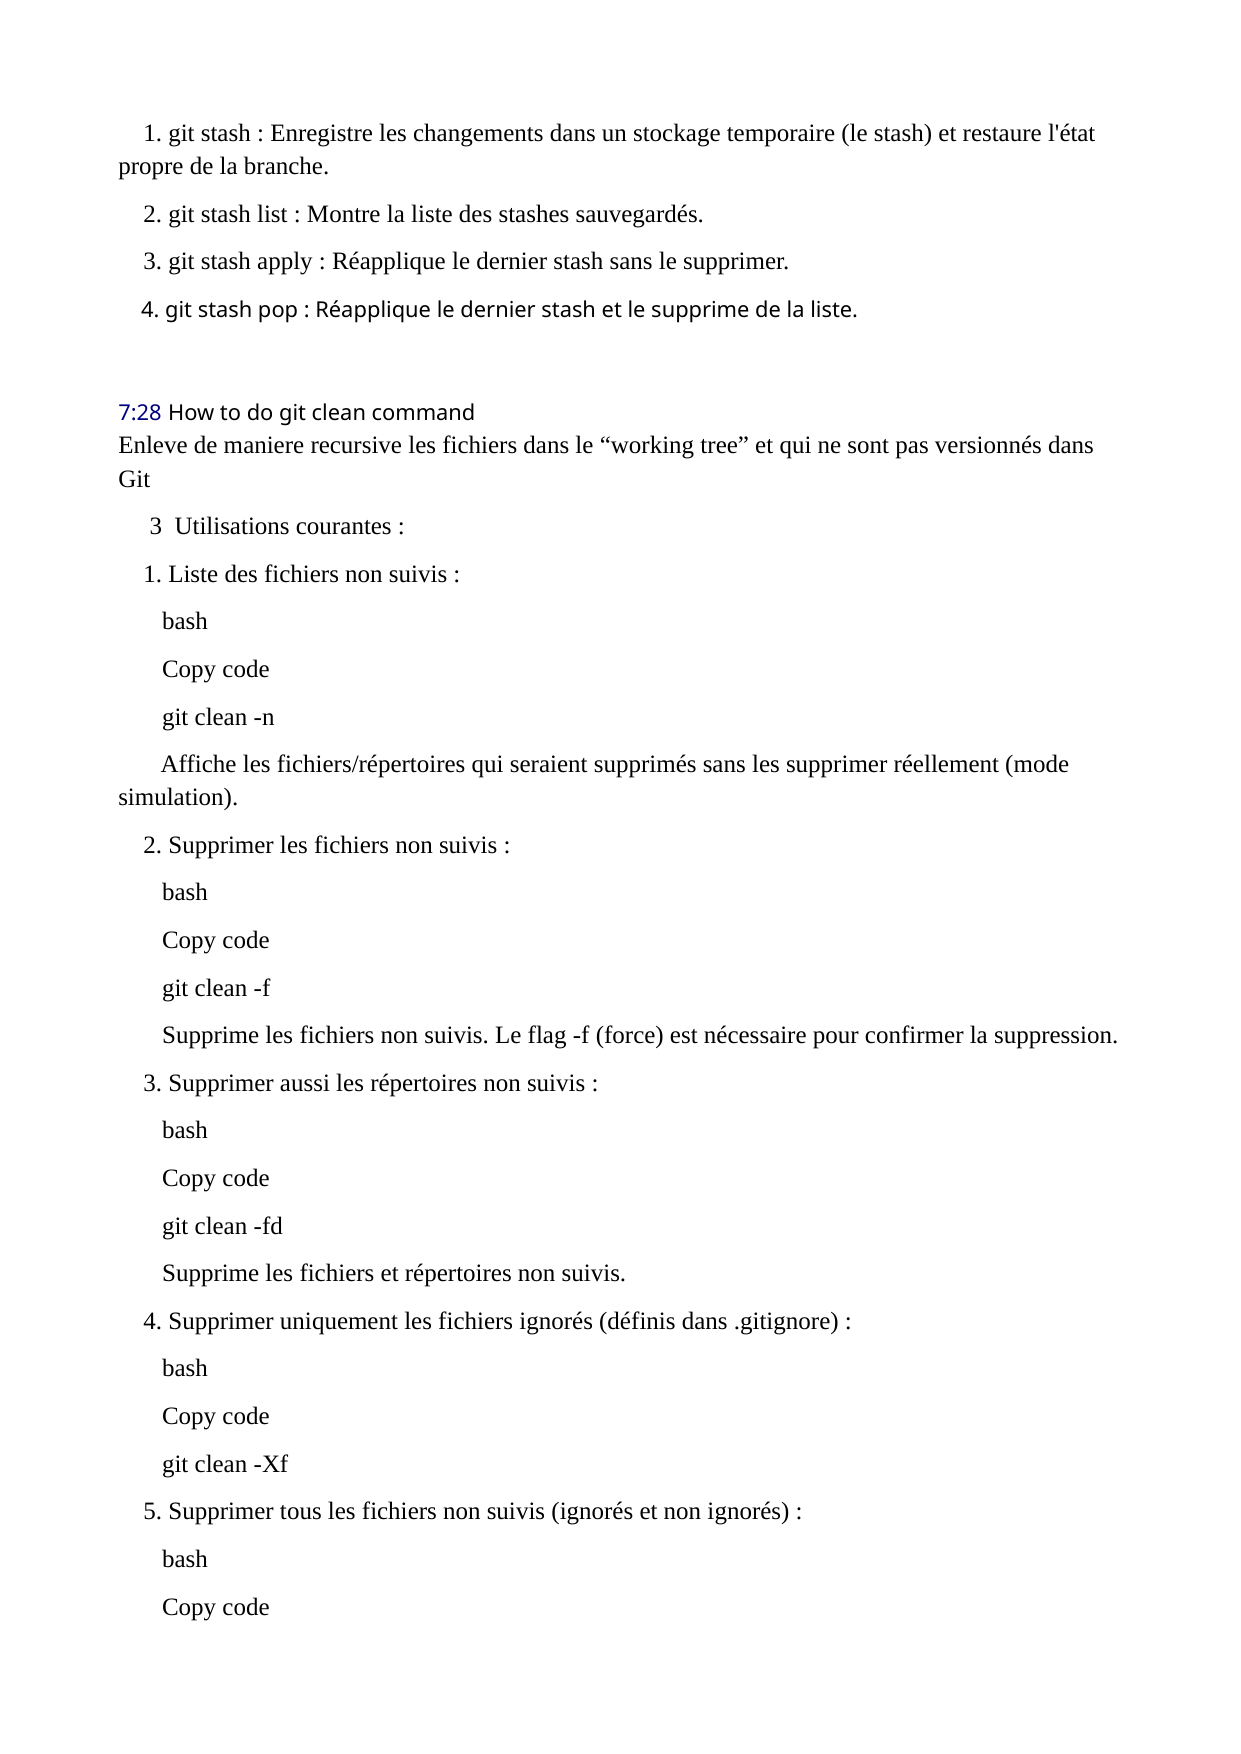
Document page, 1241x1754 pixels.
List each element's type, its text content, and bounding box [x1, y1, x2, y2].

text bash [118, 1116, 1122, 1144]
text bash [118, 606, 1122, 635]
text bash [118, 1353, 1122, 1382]
text 3 Utilisations courantes : [118, 511, 1122, 540]
text 1. Liste des fichiers non suivis : [118, 559, 1122, 588]
text 2. git stash list : Montre la liste des stashes sauvegardés. [118, 199, 1122, 227]
text 2. Supprimer les fichiers non suivis : [118, 830, 1122, 859]
text git clean -fd [118, 1211, 1122, 1239]
text git clean -Xf [118, 1449, 1122, 1477]
text 5. Supprimer tous les fichiers non suivis (ignorés et non ignorés) : [118, 1496, 1122, 1525]
text Supprime les fichiers et répertoires non suivis. [118, 1258, 1122, 1287]
text Supprime les fichiers non suivis. Le flag -f (force) est nécessaire pour confirmer la suppression. [118, 1020, 1122, 1049]
text Copy code [118, 1401, 1122, 1430]
text 1. git stash : Enregistre les changements dans un stockage temporaire (le stash) et restaure l'état propre de la branche. [118, 118, 1122, 180]
text bash [118, 1544, 1122, 1573]
text bash [118, 877, 1122, 906]
text git clean -f [118, 973, 1122, 1001]
text Enleve de maniere recursive les fichiers dans le “working tree” et qui ne sont pas versionnés dans Git [118, 431, 1122, 492]
text Affiche les fichiers/répertoires qui seraient supprimés sans les supprimer réellement (mode simulation). [118, 749, 1122, 811]
text Copy code [118, 1592, 1122, 1620]
text git clean -n [118, 702, 1122, 730]
text 4. git stash pop : Réapplique le dernier stash et le supprime de la liste. [118, 294, 1122, 324]
text Copy code [118, 1163, 1122, 1192]
text 4. Supprimer uniquement les fichiers ignorés (définis dans .gitignore) : [118, 1306, 1122, 1335]
text Copy code [118, 925, 1122, 954]
text 3. Supprimer aussi les répertoires non suivis : [118, 1068, 1122, 1097]
text 3. git stash apply : Réapplique le dernier stash sans le supprimer. [118, 246, 1122, 275]
text 7:28 How to do git clean command [118, 396, 1122, 426]
text Copy code [118, 654, 1122, 683]
